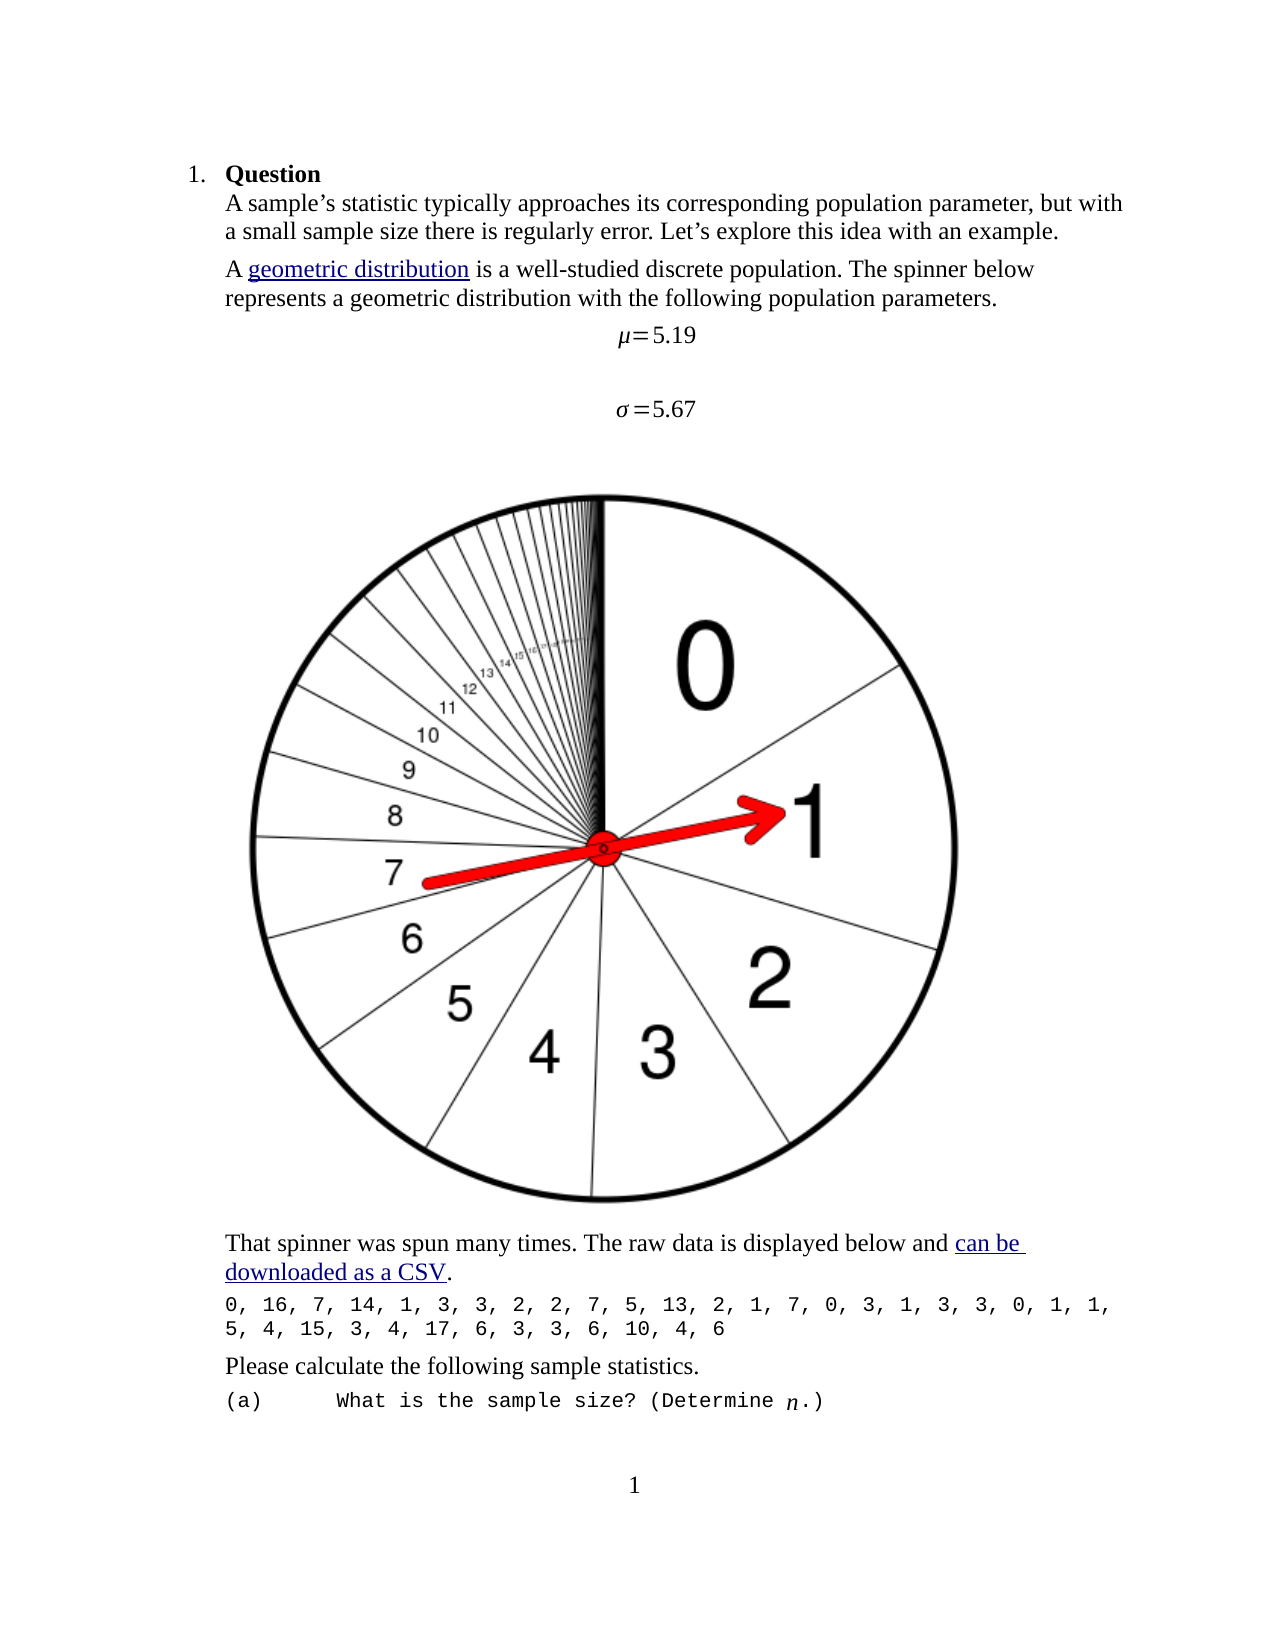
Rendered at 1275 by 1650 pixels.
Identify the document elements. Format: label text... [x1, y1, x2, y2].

list Please calculate the following sample statistics. [187, 1351, 1125, 1379]
picture [225, 470, 983, 1228]
list A geometric distribution is a well-studied discrete population. The spinner below represents a geometric distribution with the following population parameters. [187, 254, 1125, 312]
list Question A sample’s statistic typically approaches its corresponding population parameter, but with a small sample size there is regularly error. Let’s explore this idea with an example. [187, 159, 1125, 245]
list That spinner was spun many times. The raw data is displayed below and can be downloaded as a CSV. [187, 470, 1125, 1286]
list What is the sample size? (Determine .) [225, 1388, 1125, 1416]
list 0, 16, 7, 14, 1, 3, 3, 2, 2, 7, 5, 13, 2, 1, 7, 0, 3, 1, 3, 3, 0, 1, 1, 5, 4, 15, 3, 4, 17, 6, 3, 3, 6, 10, 4, 6 [187, 1294, 1125, 1342]
